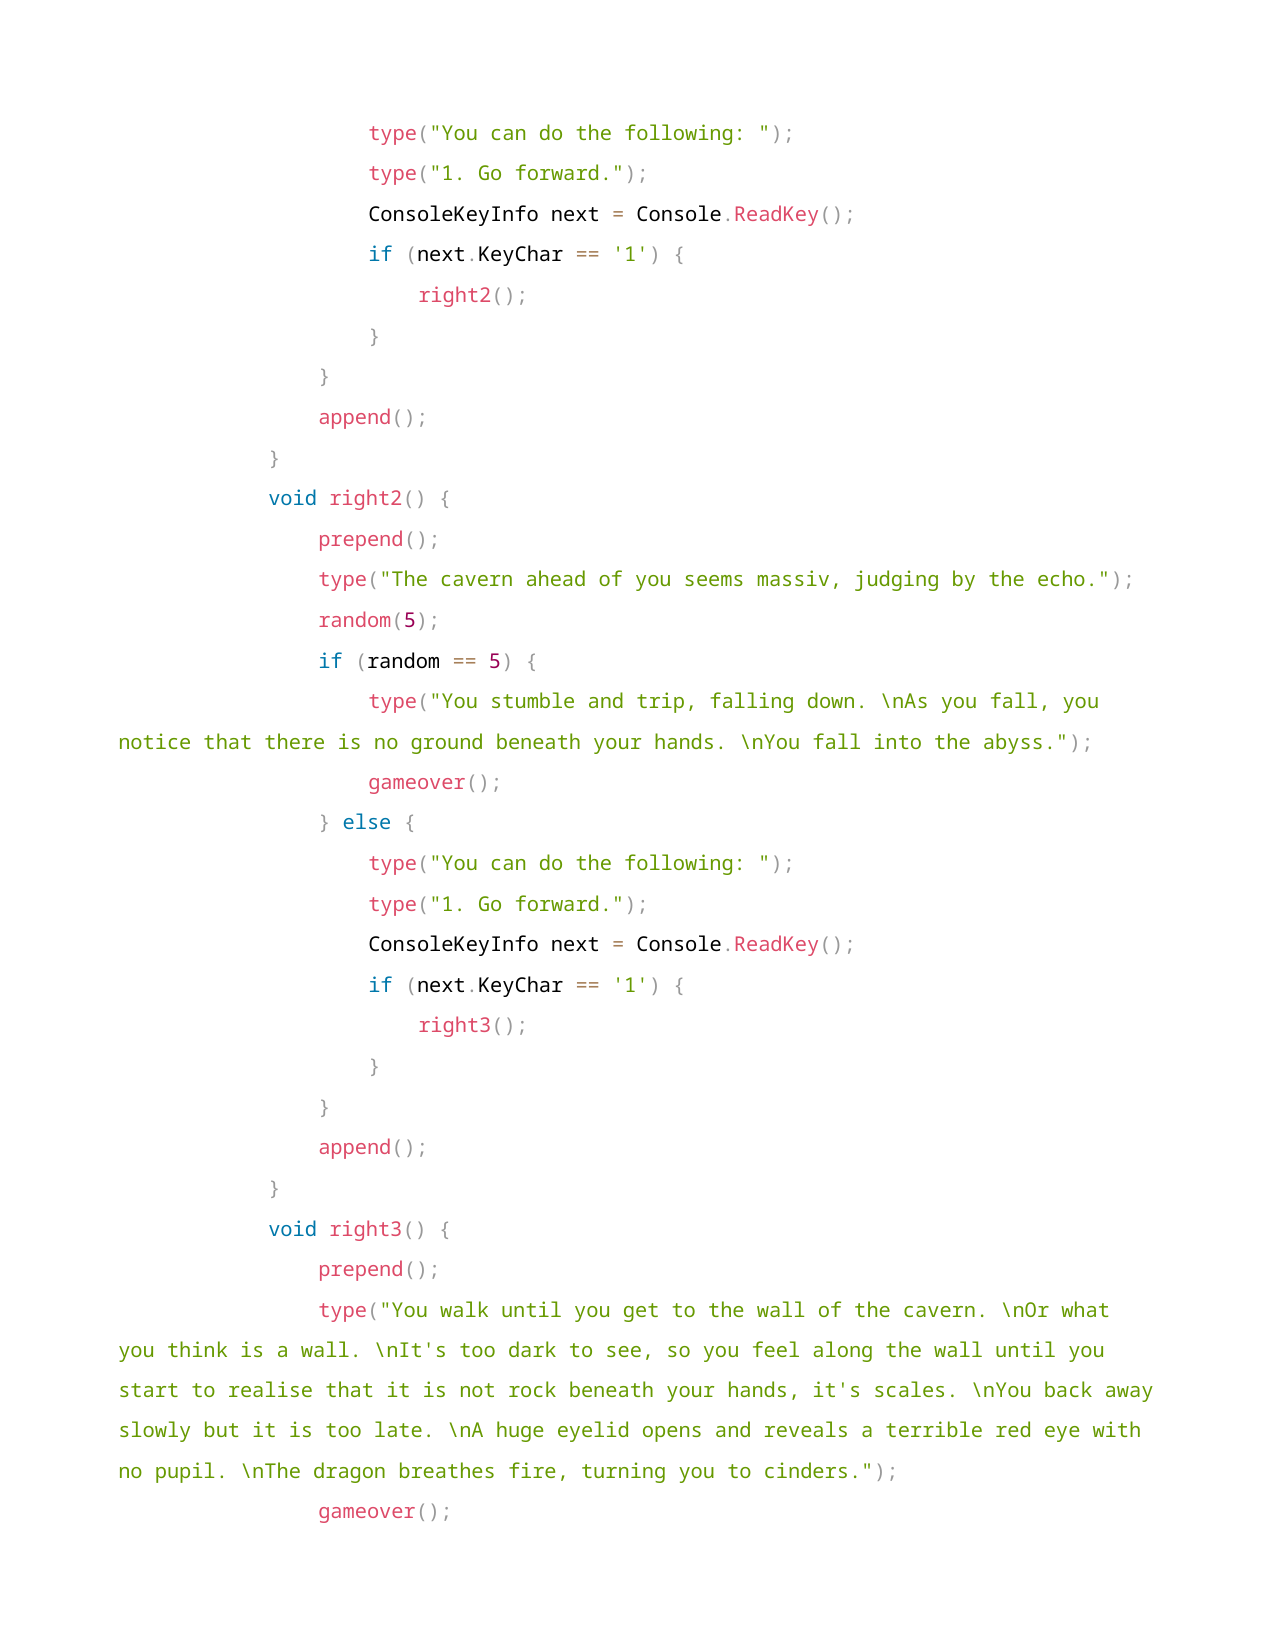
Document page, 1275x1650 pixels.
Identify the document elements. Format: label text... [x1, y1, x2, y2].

text append(); [118, 1133, 1157, 1161]
text gameover(); [118, 767, 1157, 795]
text right3(); [118, 1011, 1157, 1039]
text type("1. Go forward."); [118, 159, 1157, 187]
text type("You can do the following: "); [118, 849, 1157, 877]
text gameover(); [118, 1496, 1157, 1524]
text prepend(); [118, 1255, 1157, 1283]
text if (next.KeyChar == '1') { [118, 240, 1157, 268]
text type("1. Go forward."); [118, 889, 1157, 917]
text if (random == 5) { [118, 646, 1157, 674]
text type("You stumble and trip, falling down. \nAs you fall, you notice that there is no ground beneath your hands. \nYou fall into the abyss."); [118, 687, 1157, 755]
text } else { [118, 808, 1157, 836]
text random(5); [118, 606, 1157, 634]
text } [118, 321, 1157, 349]
text type("You walk until you get to the wall of the cavern. \nOr what you think is a wall. \nIt's too dark to see, so you feel along the wall until you start to realise that it is not rock beneath your hands, it's scales. \nYou back away slowly but it is too late. \nA huge eyelid opens and reveals a terrible red eye with no pupil. \nThe dragon breathes fire, turning you to cinders."); [118, 1296, 1157, 1484]
text right2(); [118, 281, 1157, 309]
text } [118, 443, 1157, 471]
text if (next.KeyChar == '1') { [118, 971, 1157, 998]
text void right3() { [118, 1214, 1157, 1242]
text prepend(); [118, 524, 1157, 552]
text } [118, 1052, 1157, 1080]
text ConsoleKeyInfo next = Console.ReadKey(); [118, 199, 1157, 227]
text void right2() { [118, 484, 1157, 512]
text } [118, 1174, 1157, 1202]
text type("The cavern ahead of you seems massiv, judging by the echo."); [118, 565, 1157, 593]
text } [118, 1092, 1157, 1120]
text ConsoleKeyInfo next = Console.ReadKey(); [118, 930, 1157, 958]
text type("You can do the following: "); [118, 118, 1157, 146]
text } [118, 362, 1157, 390]
text append(); [118, 402, 1157, 431]
